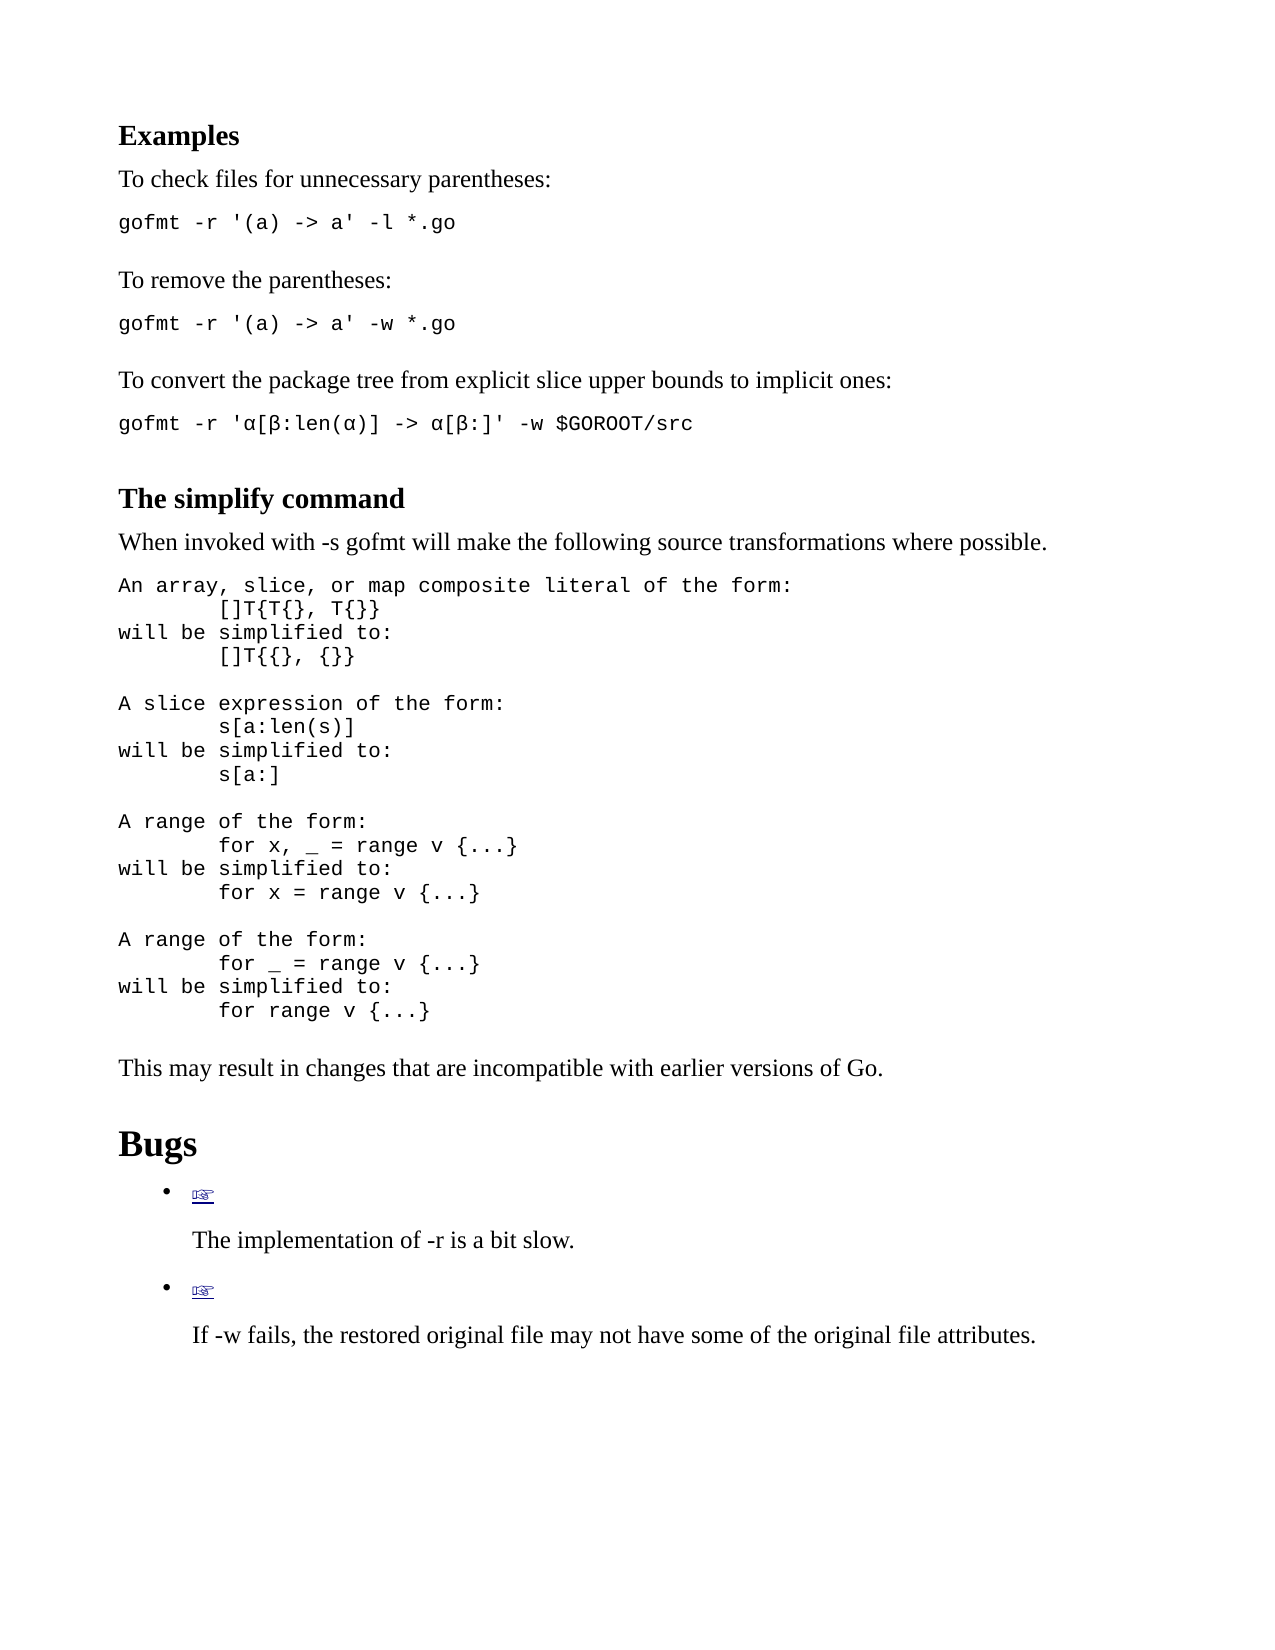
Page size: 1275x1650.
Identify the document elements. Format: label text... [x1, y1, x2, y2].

text gofmt -r '(a) -> a' -w *.go [118, 312, 1157, 336]
text gofmt -r 'α[β:len(α)] -> α[β:]' -w $GOROOT/src [118, 413, 1157, 437]
text will be simplified to: [118, 858, 1157, 882]
list The implementation of -r is a bit slow. [162, 1225, 1157, 1254]
text An array, slice, or map composite literal of the form: [118, 574, 1157, 598]
text To check files for unnecessary parentheses: [118, 164, 1157, 193]
text s[a:len(s)] [118, 716, 1157, 740]
text will be simplified to: [118, 740, 1157, 764]
list If -w fails, the restored original file may not have some of the original file attributes. [162, 1320, 1157, 1349]
text []T{{}, {}} [118, 646, 1157, 669]
text for x = range v {...} [118, 882, 1157, 906]
list ☞ [162, 1273, 1157, 1301]
list ☞ [162, 1177, 1157, 1206]
subtitle Examples [118, 118, 1157, 152]
text A slice expression of the form: [118, 693, 1157, 716]
text When invoked with -s gofmt will make the following source transformations where possible. [118, 527, 1157, 556]
text for range v {...} [118, 1000, 1157, 1024]
text []T{T{}, T{}} [118, 598, 1157, 622]
text A range of the form: [118, 811, 1157, 835]
text To convert the package tree from explicit slice upper bounds to implicit ones: [118, 366, 1157, 394]
text This may result in changes that are incompatible with earlier versions of Go. [118, 1053, 1157, 1082]
subtitle Bugs [118, 1122, 1157, 1165]
text gofmt -r '(a) -> a' -l *.go [118, 212, 1157, 235]
text will be simplified to: [118, 977, 1157, 1000]
subtitle The simplify command [118, 481, 1157, 514]
text for x, _ = range v {...} [118, 835, 1157, 858]
text s[a:] [118, 764, 1157, 787]
text A range of the form: [118, 929, 1157, 953]
text will be simplified to: [118, 622, 1157, 646]
text for _ = range v {...} [118, 953, 1157, 977]
text To remove the parentheses: [118, 265, 1157, 294]
